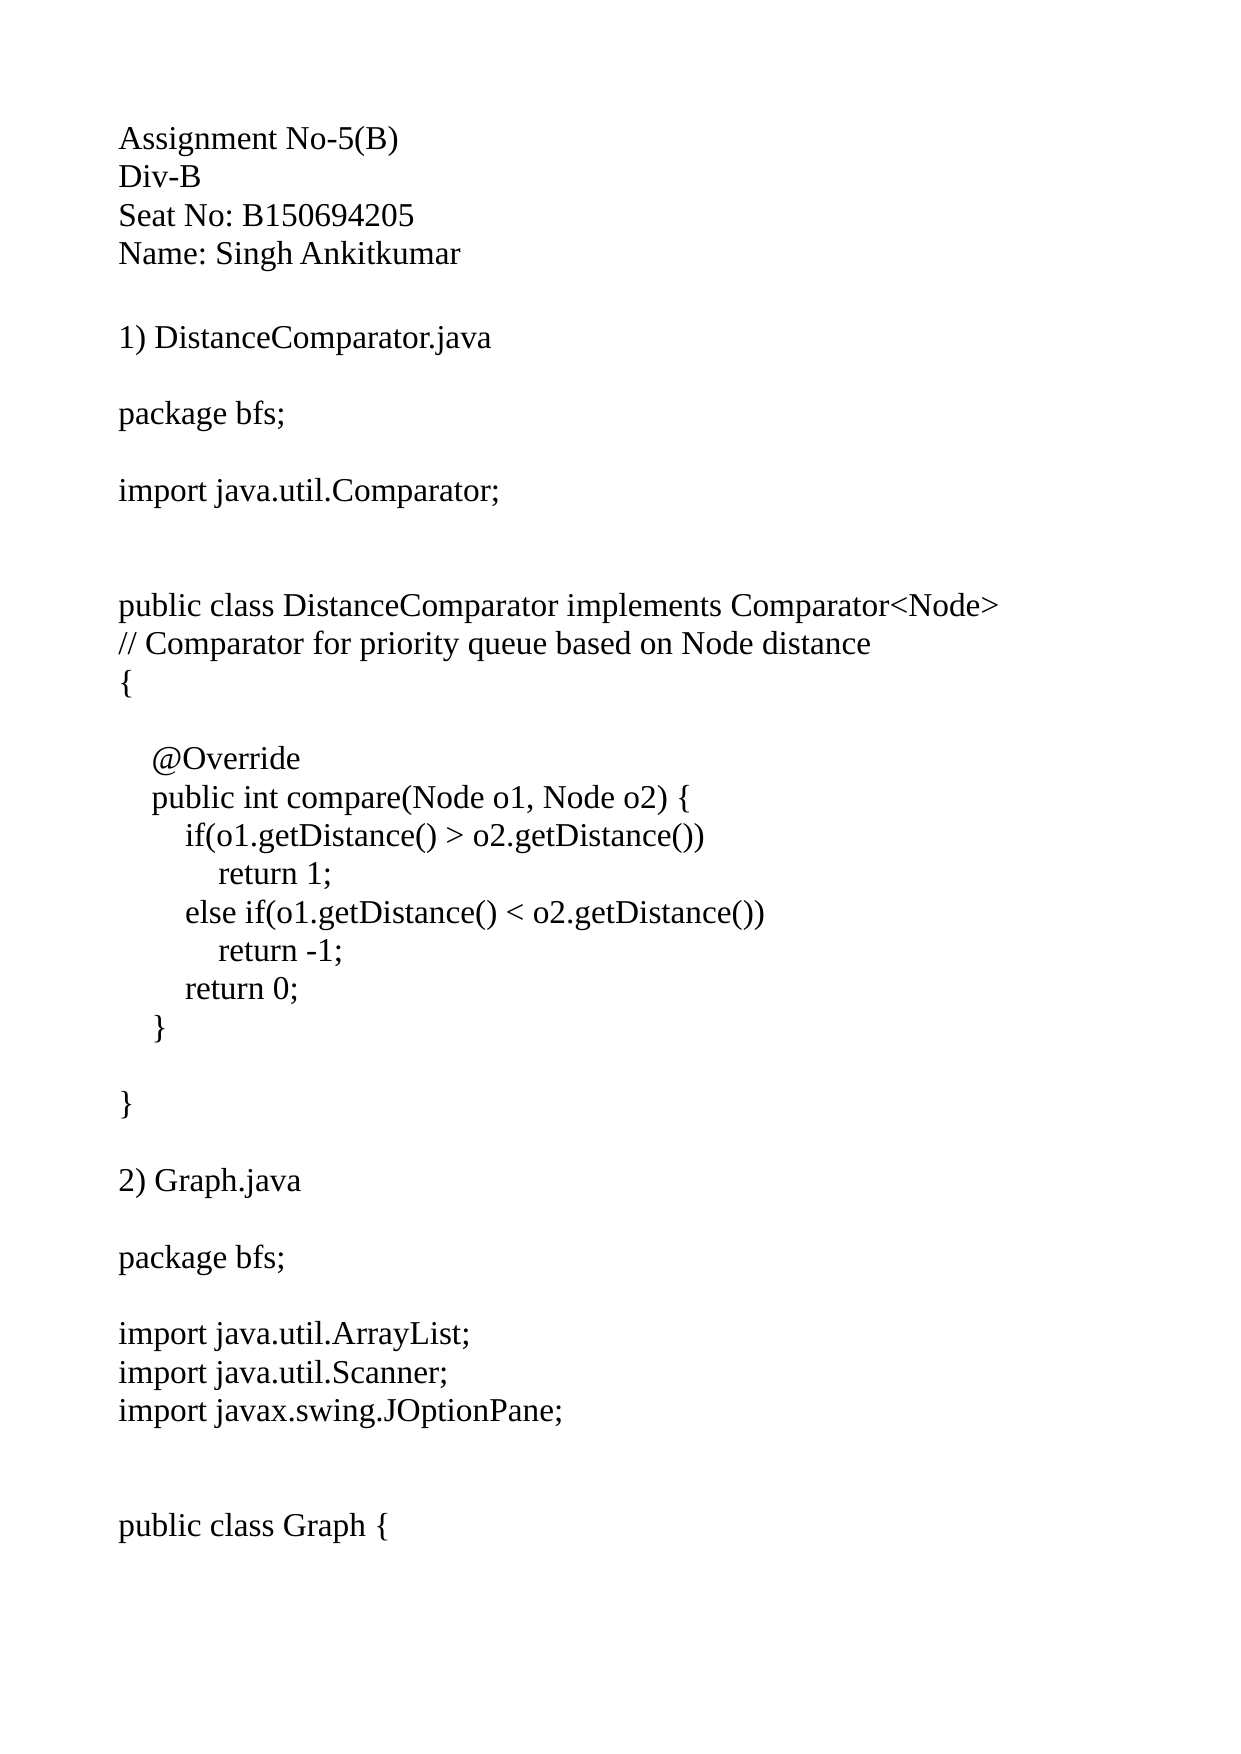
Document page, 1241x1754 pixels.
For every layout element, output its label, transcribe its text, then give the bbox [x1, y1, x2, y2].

text } [118, 1083, 1122, 1122]
text return 1; [118, 853, 1122, 892]
text 1) DistanceComparator.java [118, 317, 1122, 355]
text Name: Singh Ankitkumar [118, 233, 1122, 271]
text else if(o1.getDistance() < o2.getDistance()) [118, 892, 1122, 930]
text import java.util.Comparator; [118, 470, 1122, 508]
text import java.util.ArrayList; [118, 1313, 1122, 1352]
text import java.util.Scanner; [118, 1352, 1122, 1390]
text Seat No: B150694205 [118, 195, 1122, 233]
text package bfs; [118, 1237, 1122, 1275]
text if(o1.getDistance() > o2.getDistance()) [118, 815, 1122, 853]
text return 0; [118, 968, 1122, 1007]
text public class Graph { [118, 1505, 1122, 1543]
text Div-B [118, 156, 1122, 195]
text Assignment No-5(B) [118, 118, 1122, 156]
text package bfs; [118, 393, 1122, 432]
text { [118, 662, 1122, 700]
text } [118, 1007, 1122, 1045]
text @Override [118, 738, 1122, 777]
text 2) Graph.java [118, 1160, 1122, 1198]
text return -1; [118, 930, 1122, 968]
text public class DistanceComparator implements Comparator<Node> // Comparator for priority queue based on Node distance [118, 585, 1122, 662]
text import javax.swing.JOptionPane; [118, 1390, 1122, 1428]
text public int compare(Node o1, Node o2) { [118, 777, 1122, 815]
